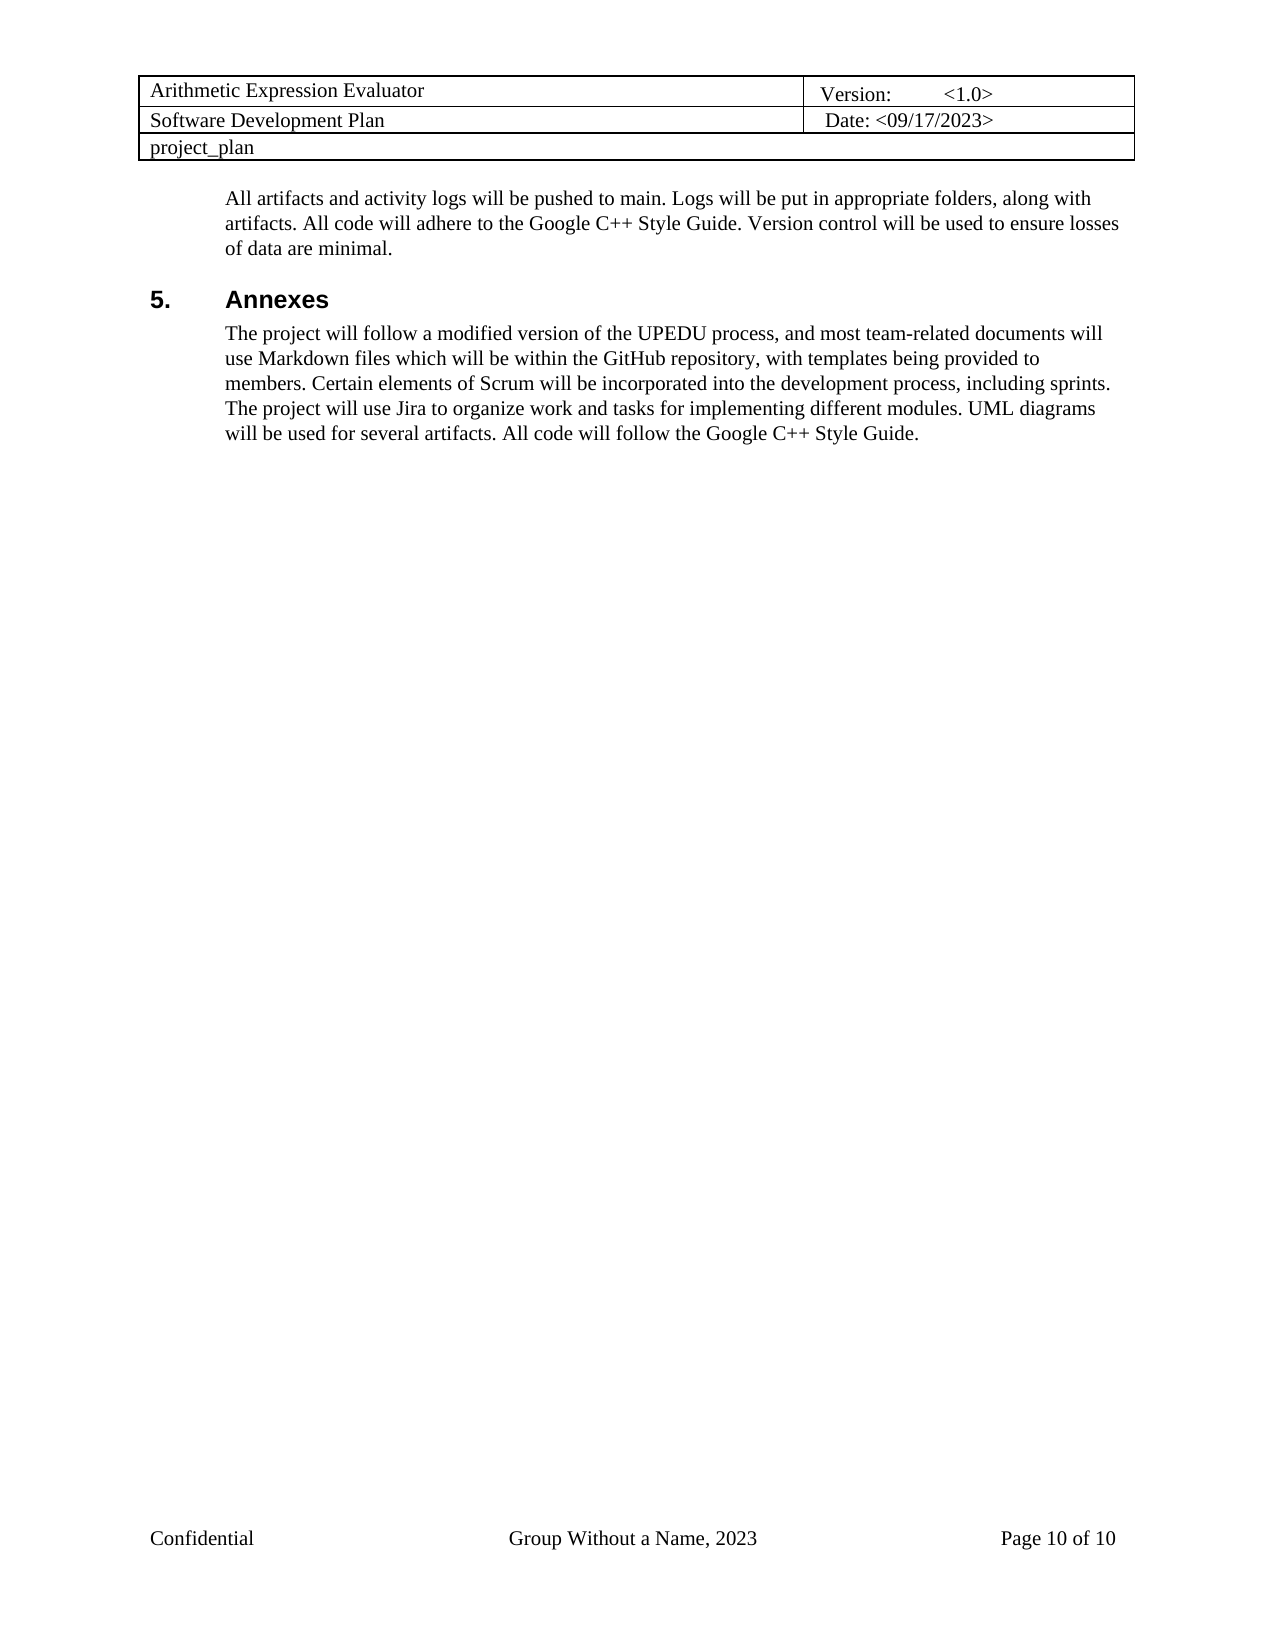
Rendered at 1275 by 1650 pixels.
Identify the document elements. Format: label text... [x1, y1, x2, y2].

subtitle Annexes [150, 285, 1125, 314]
text All artifacts and activity logs will be pushed to main. Logs will be put in appropriate folders, along with artifacts. All code will adhere to the Google C++ Style Guide. Version control will be used to ensure losses of data are minimal. [225, 185, 1125, 260]
text The project will follow a modified version of the UPEDU process, and most team-related documents will use Markdown files which will be within the GitHub repository, with templates being provided to members. Certain elements of Scrum will be incorporated into the development process, including sprints. The project will use Jira to organize work and tasks for implementing different modules. UML diagrams will be used for several artifacts. All code will follow the Google C++ Style Guide. [225, 320, 1125, 445]
